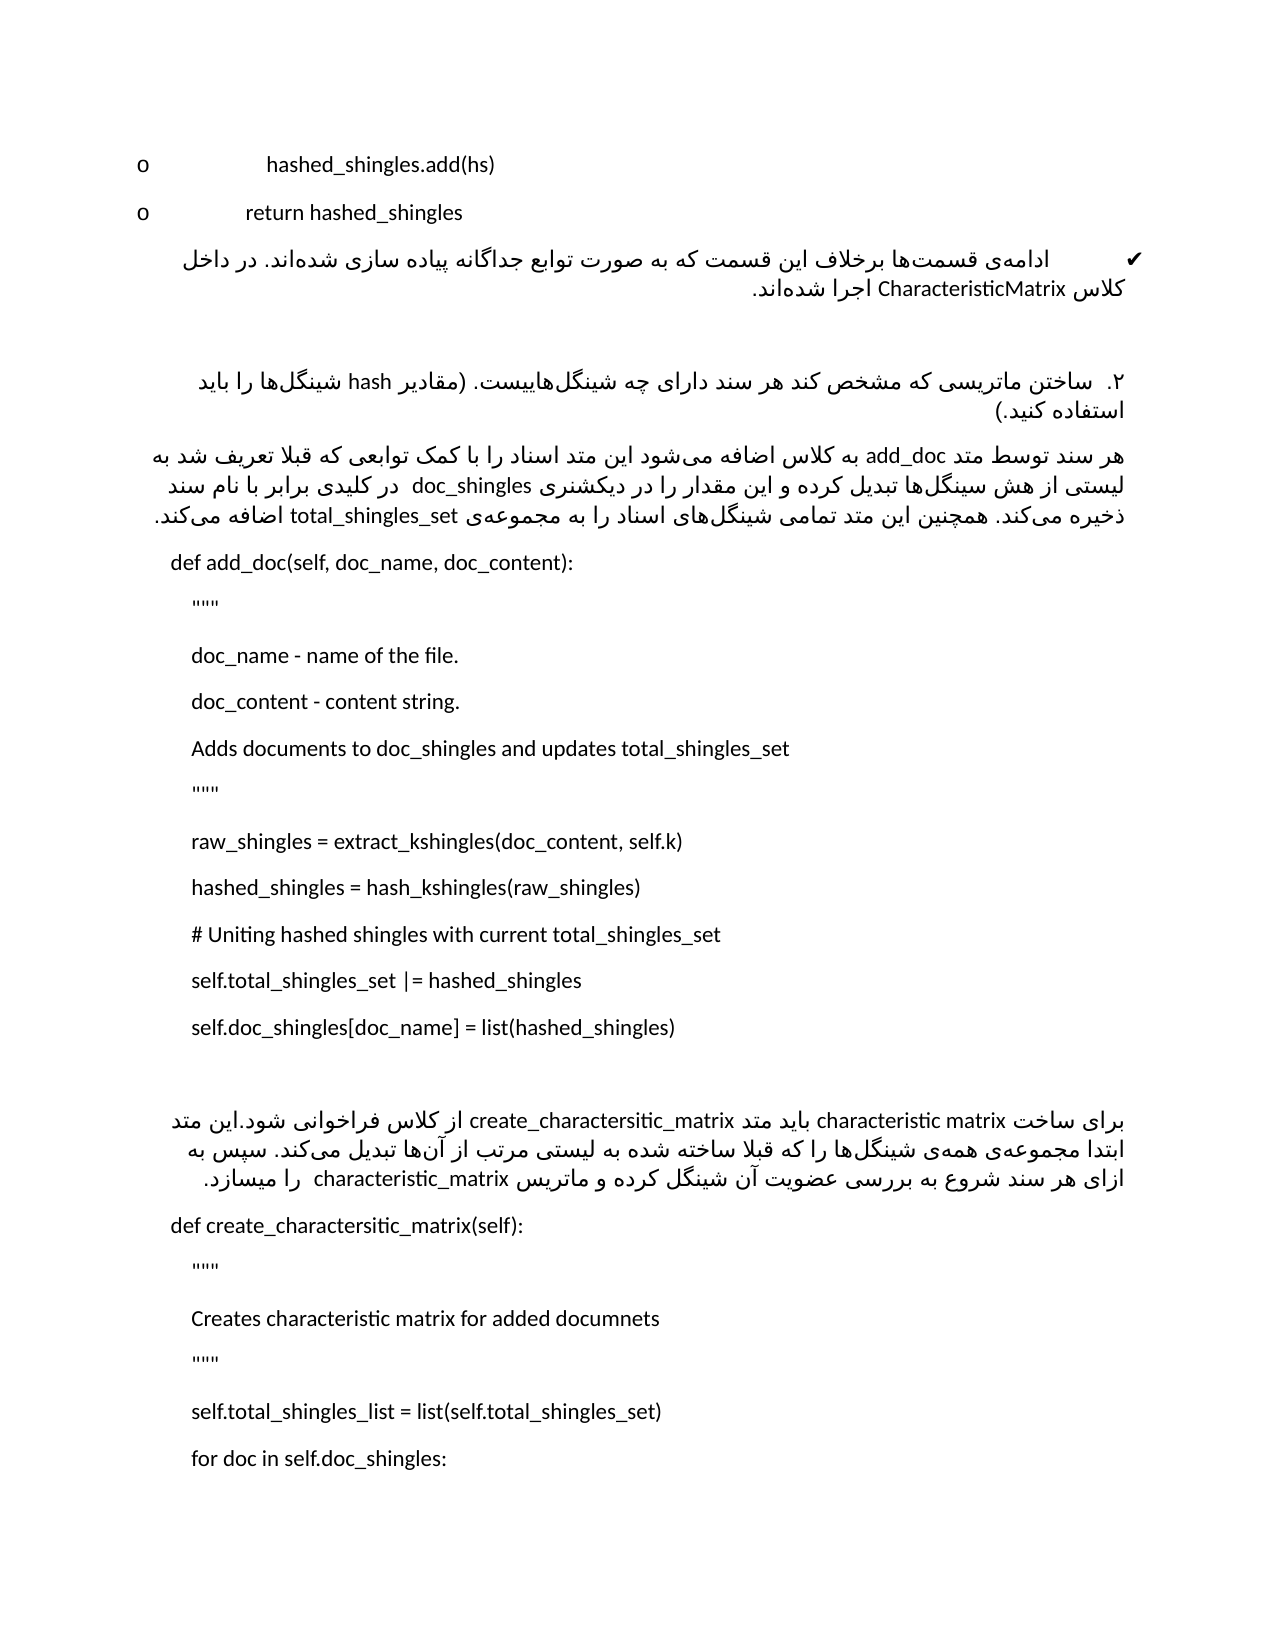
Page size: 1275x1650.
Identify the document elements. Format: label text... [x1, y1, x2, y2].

list """ [150, 1351, 1125, 1378]
list hashed_shingles = hash_kshingles(raw_shingles) [150, 873, 1125, 902]
list برای ساخت characteristic matrix باید متد create_charactersitic_matrix از کلاس فراخوانی شود.این متد ابتدا مجموعه‌ی همه‌ی شینگل‌ها را که قبلا ساخته شده به لیستی مرتب از آن‌ها تبدیل می‌کند. سپس به ازای هر سند شروع به بررسی عضویت آن شینگل کرده و ماتریس characteristic_matrix را میسازد. [150, 1106, 1125, 1192]
list for doc in self.doc_shingles: [150, 1444, 1125, 1472]
list ادامه‌ی قسمت‌ها برخلاف این قسمت که به صورت توابع جداگانه پیاده سازی شده‌اند. در داخل کلاس CharacteristicMatrix اجرا شده‌اند. [150, 246, 1125, 302]
list doc_content - content string. [150, 687, 1125, 715]
list def create_charactersitic_matrix(self): [150, 1211, 1125, 1239]
list """ [150, 594, 1125, 622]
list هر سند توسط متد add_doc به کلاس اضافه می‌شود این متد اسناد را با کمک توابعی که قبلا تعریف شد به لیستی از هش سینگل‌ها تبدیل کرده و این مقدار را در دیکشنری doc_shingles در کلیدی برابر با نام سند ذخیره می‌کند. همچنین این متد تمامی شینگل‌های اسناد را به مجموعه‌ی total_shingles_set اضافه می‌کند. [150, 441, 1125, 529]
list """ [150, 1257, 1125, 1285]
list return hashed_shingles [150, 198, 1125, 227]
list self.total_shingles_list = list(self.total_shingles_set) [150, 1397, 1125, 1425]
list # Uniting hashed shingles with current total_shingles_set [150, 920, 1125, 948]
list hashed_shingles.add(hs) [150, 150, 1125, 179]
list ۲. ساختن ماتریسی که مشخص کند هر سند دارای چه شینگل‌هاییست. (مقادیر hash شینگل‌ها را باید استفاده کنید.) [150, 367, 1125, 423]
list Adds documents to doc_shingles and updates total_shingles_set [150, 734, 1125, 762]
list doc_name - name of the file. [150, 641, 1125, 669]
list def add_doc(self, doc_name, doc_content): [150, 548, 1125, 576]
list """ [150, 780, 1125, 808]
list raw_shingles = extract_kshingles(doc_content, self.k) [150, 827, 1125, 855]
list Creates characteristic matrix for added documnets [150, 1304, 1125, 1332]
list self.doc_shingles[doc_name] = list(hashed_shingles) [150, 1013, 1125, 1041]
list self.total_shingles_set |= hashed_shingles [150, 967, 1125, 995]
